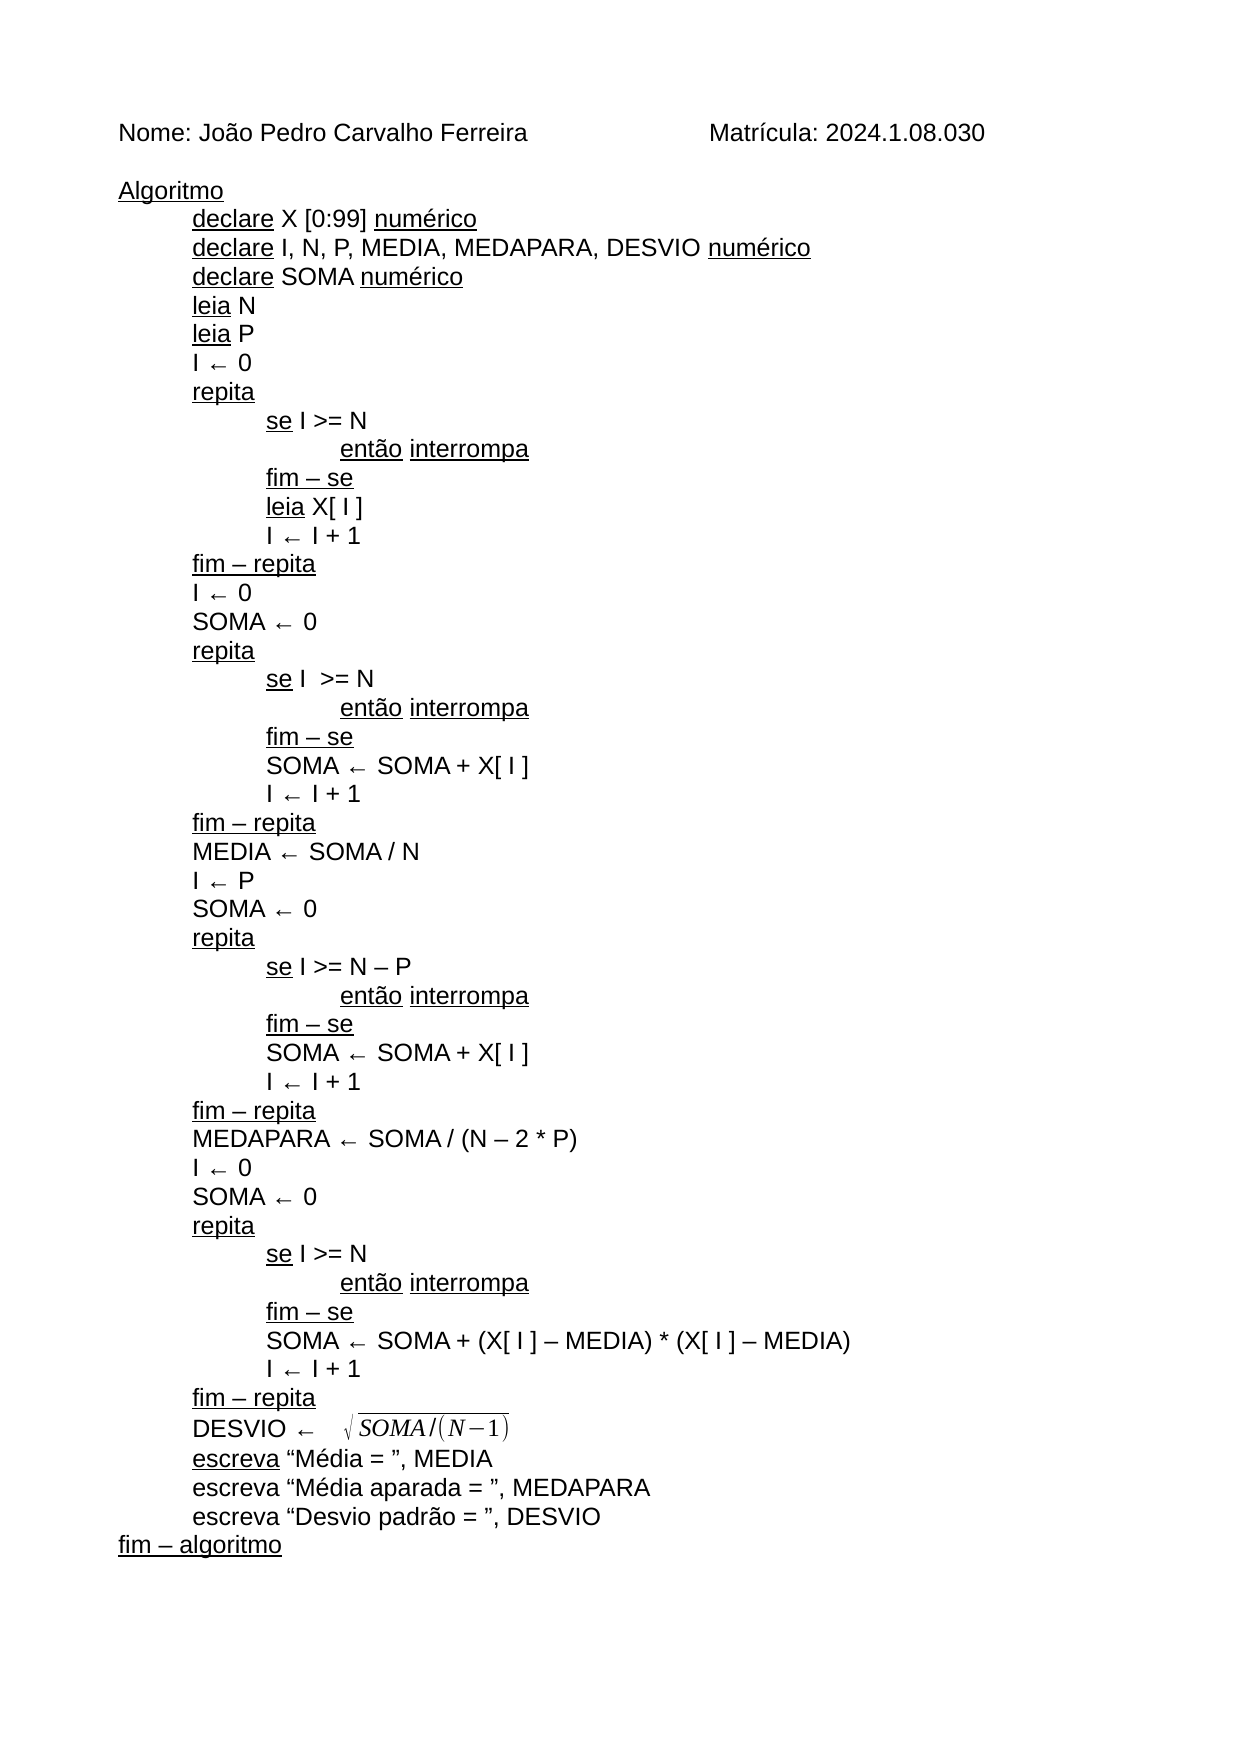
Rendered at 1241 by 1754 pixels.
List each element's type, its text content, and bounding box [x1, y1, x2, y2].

text fim – repita [118, 1096, 1122, 1124]
text se I >= N [118, 406, 1122, 434]
text declare SOMA numérico [118, 262, 1122, 291]
text I ← 0 [118, 1153, 1122, 1182]
text se I >= N [118, 664, 1122, 693]
text fim – algoritmo [118, 1530, 1122, 1559]
text se I >= N – P [118, 952, 1122, 981]
text fim – se [118, 463, 1122, 492]
text então interrompa [118, 434, 1122, 463]
text I ← I + 1 [118, 779, 1122, 808]
text fim – se [118, 1297, 1122, 1326]
text Nome: João Pedro Carvalho Ferreira Matrícula: 2024.1.08.030 [118, 118, 1122, 147]
text fim – repita [118, 1383, 1122, 1412]
text então interrompa [118, 693, 1122, 722]
text MEDAPARA ← SOMA / (N – 2 * P) [118, 1124, 1122, 1153]
text declare X [0:99] numérico [118, 204, 1122, 233]
text MEDIA ← SOMA / N [118, 837, 1122, 866]
text I ← I + 1 [118, 1067, 1122, 1096]
text leia P [118, 319, 1122, 348]
text SOMA ← 0 [118, 1182, 1122, 1211]
text leia X[ I ] [118, 492, 1122, 521]
text SOMA ← 0 [118, 894, 1122, 923]
text repita [118, 636, 1122, 664]
text escreva “Média = ”, MEDIA [118, 1444, 1122, 1473]
text declare I, N, P, MEDIA, MEDAPARA, DESVIO numérico [118, 233, 1122, 262]
text fim – repita [118, 549, 1122, 578]
text fim – se [118, 722, 1122, 751]
text leia N [118, 291, 1122, 319]
text repita [118, 1211, 1122, 1239]
text repita [118, 923, 1122, 952]
text I ← 0 [118, 578, 1122, 607]
text I ← P [118, 866, 1122, 894]
text então interrompa [118, 1268, 1122, 1297]
text então interrompa [118, 981, 1122, 1009]
text SOMA ← SOMA + (X[ I ] – MEDIA) * (X[ I ] – MEDIA) [118, 1326, 1122, 1354]
text SOMA ← SOMA + X[ I ] [118, 1038, 1122, 1067]
text escreva “Média aparada = ”, MEDAPARA [118, 1473, 1122, 1502]
text Algoritmo [118, 176, 1122, 204]
text se I >= N [118, 1239, 1122, 1268]
text SOMA ← SOMA + X[ I ] [118, 751, 1122, 779]
text fim – repita [118, 808, 1122, 837]
text escreva “Desvio padrão = ”, DESVIO [118, 1502, 1122, 1530]
text DESVIO ← [118, 1412, 1122, 1444]
text I ← I + 1 [118, 521, 1122, 549]
text SOMA ← 0 [118, 607, 1122, 636]
text I ← 0 [118, 348, 1122, 377]
text I ← I + 1 [118, 1354, 1122, 1383]
text repita [118, 377, 1122, 406]
text fim – se [118, 1009, 1122, 1038]
